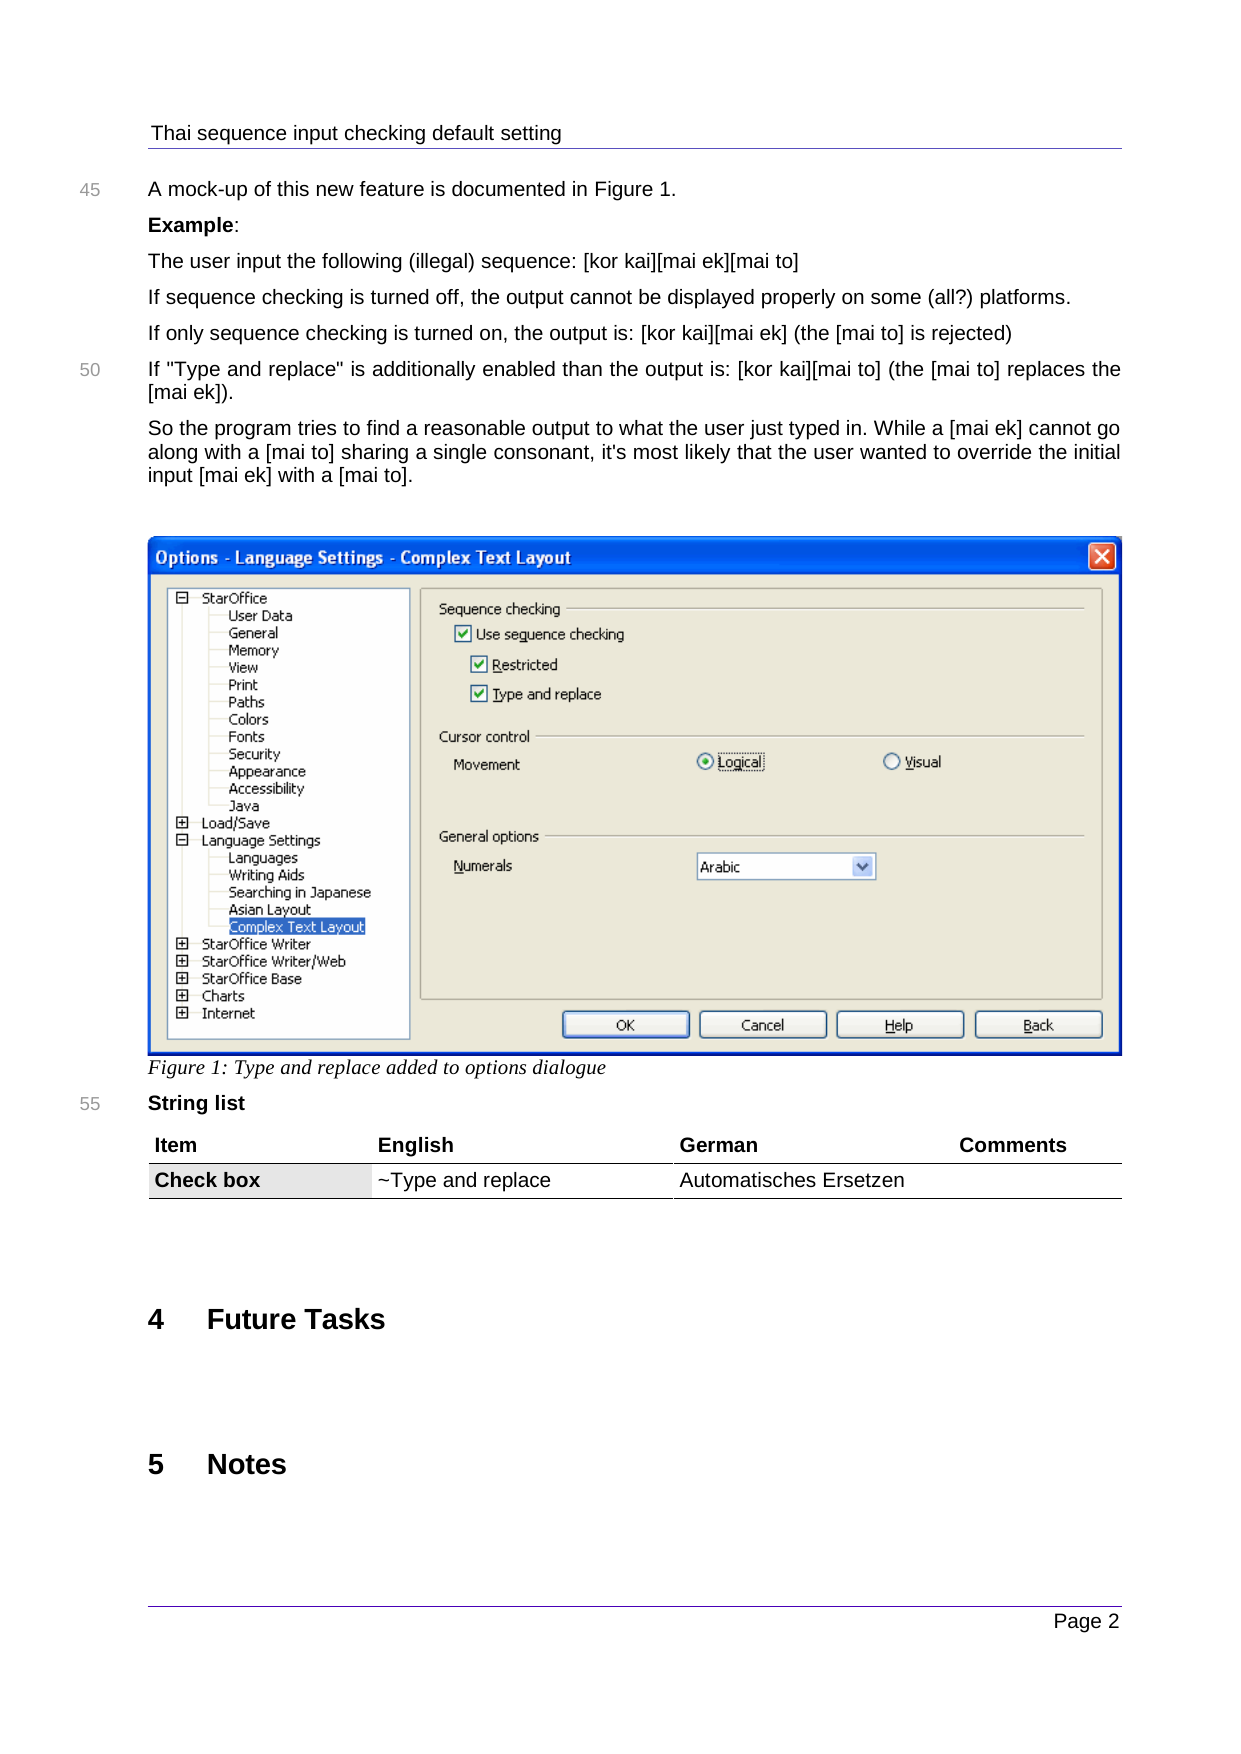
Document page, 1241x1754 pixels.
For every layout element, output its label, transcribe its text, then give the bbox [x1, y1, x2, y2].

text If sequence checking is turned off, the output cannot be displayed properly on some (all?) platforms. [148, 285, 1122, 309]
table_cell Automatisches Ersetzen [674, 1164, 953, 1198]
text The user input the following (illegal) sequence: [kor kai][mai ek][mai to] [148, 249, 1122, 273]
text If only sequence checking is turned on, the output is: [kor kai][mai ek] (the [mai to] is rejected) [148, 321, 1122, 345]
subtitle Notes [148, 1448, 1122, 1480]
text So the program tries to find a reasonable output to what the user just typed in. While a [mai ek] cannot go along with a [mai to] sharing a single consonant, it's most likely that the user wanted to override the initial input [mai ek] with a [mai to]. [148, 417, 1122, 487]
text A mock-up of this new feature is documented in Figure 1. [148, 177, 1122, 201]
table_cell ~Type and replace [372, 1164, 673, 1198]
text Example: [148, 213, 1122, 237]
table_cell Check box [149, 1164, 372, 1198]
text String list [148, 1091, 1122, 1115]
text If "Type and replace" is additionally enabled than the output is: [kor kai][mai to] (the [mai to] replaces the [mai ek]). [148, 357, 1122, 404]
table_header Comments [953, 1128, 1122, 1163]
text Figure 1: Type and replace added to options dialogue [148, 1056, 1122, 1079]
table_header Item [149, 1128, 372, 1163]
picture [147, 536, 1123, 1056]
table_cell [953, 1164, 1122, 1198]
table_header English [372, 1128, 673, 1163]
text <Questions will arise during the writing of the specification. State these in here.> [148, 1492, 1122, 1516]
subtitle Future Tasks [148, 1303, 1122, 1336]
table_header German [674, 1128, 953, 1163]
